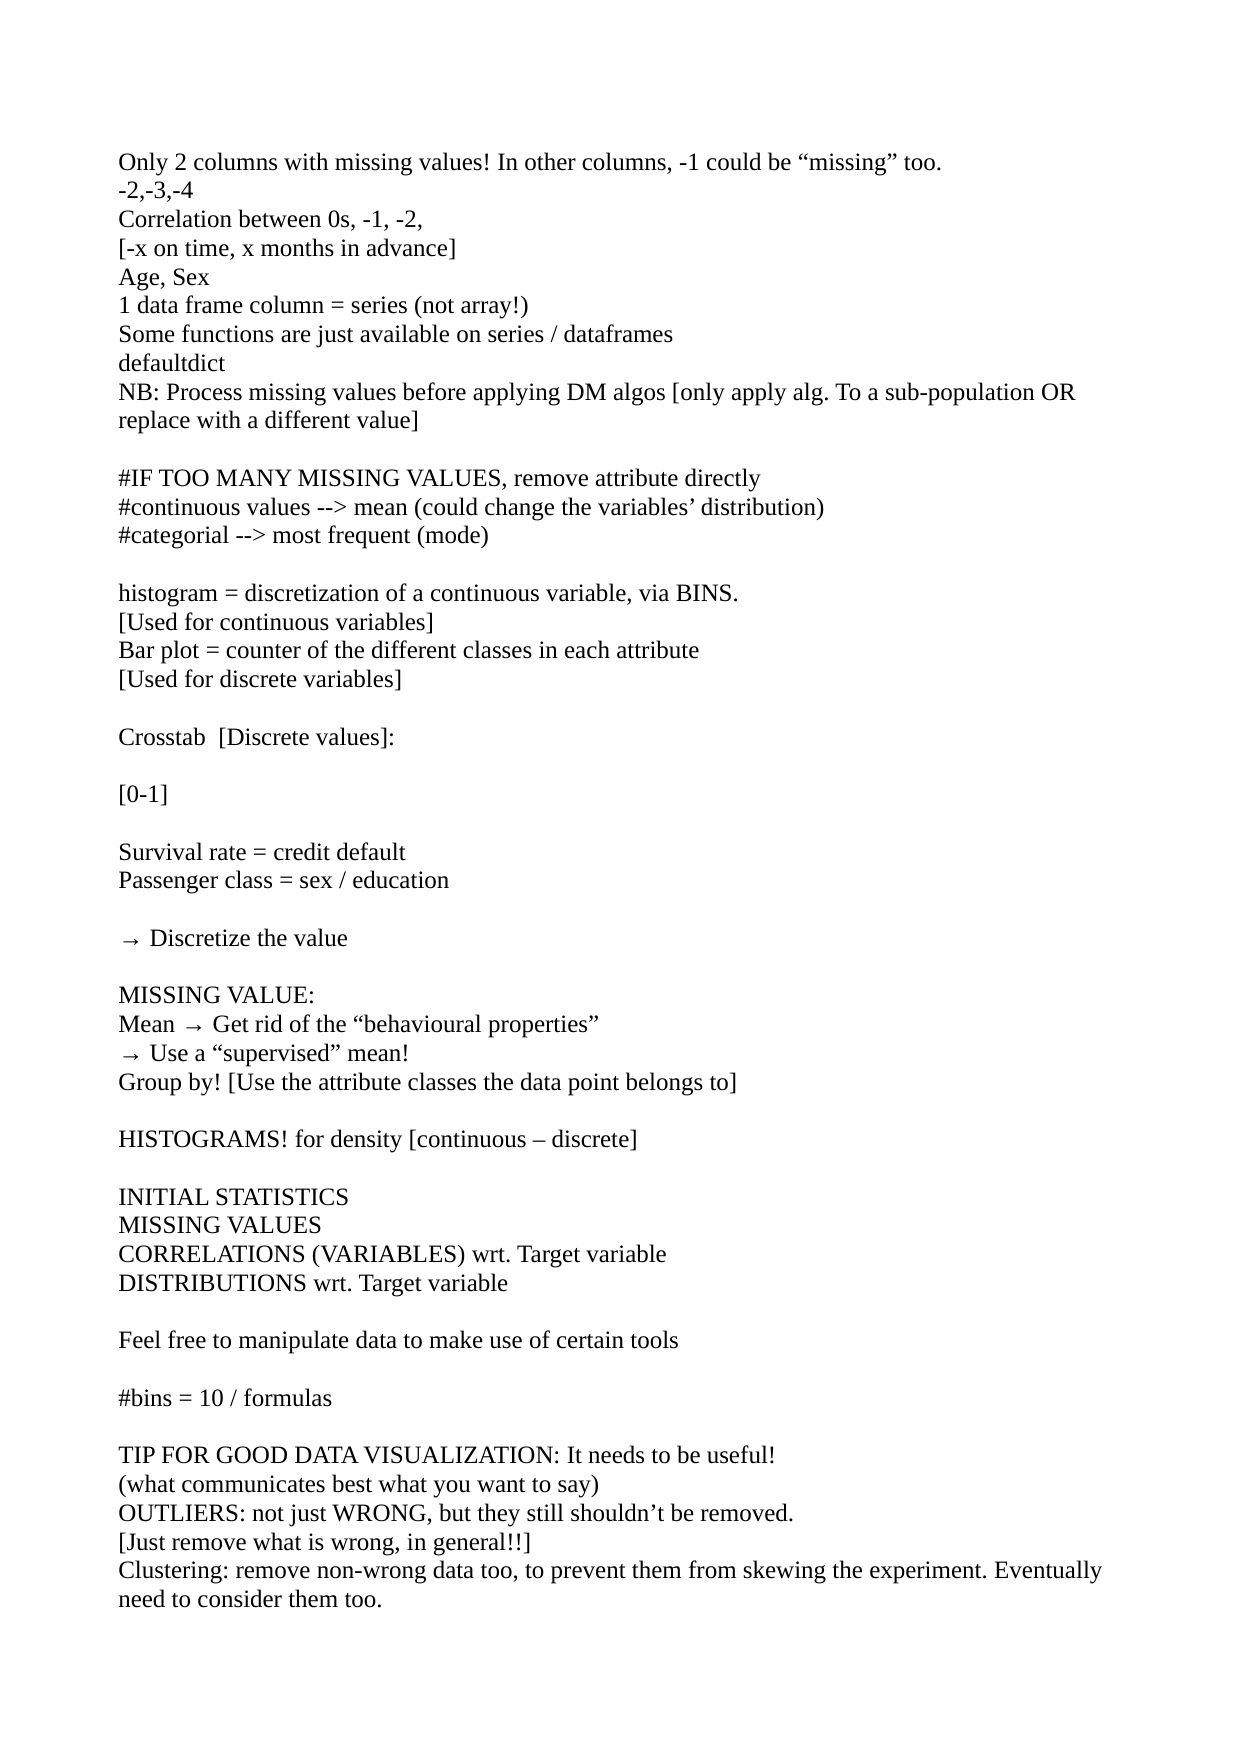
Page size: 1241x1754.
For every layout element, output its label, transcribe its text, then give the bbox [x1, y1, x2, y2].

text #continuous values --> mean (could change the variables’ distribution) [118, 492, 1122, 521]
text Clustering: remove non-wrong data too, to prevent them from skewing the experiment. Eventually need to consider them too. [118, 1556, 1122, 1613]
text NB: Process missing values before applying DM algos [only apply alg. To a sub-population OR replace with a different value] [118, 377, 1122, 434]
text CORRELATIONS (VARIABLES) wrt. Target variable [118, 1239, 1122, 1268]
text → Discretize the value [118, 923, 1122, 952]
text Mean → Get rid of the “behavioural properties” [118, 1009, 1122, 1038]
text [-x on time, x months in advance] [118, 233, 1122, 262]
text #bins = 10 / formulas [118, 1383, 1122, 1412]
text 1 data frame column = series (not array!) [118, 291, 1122, 319]
text OUTLIERS: not just WRONG, but they still shouldn’t be removed. [118, 1498, 1122, 1527]
text MISSING VALUE: [118, 981, 1122, 1009]
text [Used for continuous variables] [118, 607, 1122, 636]
text INITIAL STATISTICS [118, 1182, 1122, 1211]
text HISTOGRAMS! for density [continuous – discrete] [118, 1124, 1122, 1153]
text -2,-3,-4 [118, 176, 1122, 204]
text TIP FOR GOOD DATA VISUALIZATION: It needs to be useful! [118, 1441, 1122, 1469]
text #categorial --> most frequent (mode) [118, 521, 1122, 549]
text Age, Sex [118, 262, 1122, 291]
text Passenger class = sex / education [118, 866, 1122, 894]
text [Used for discrete variables] [118, 664, 1122, 693]
text histogram = discretization of a continuous variable, via BINS. [118, 578, 1122, 607]
text DISTRIBUTIONS wrt. Target variable [118, 1268, 1122, 1297]
text #IF TOO MANY MISSING VALUES, remove attribute directly [118, 463, 1122, 492]
text Survival rate = credit default [118, 837, 1122, 866]
text MISSING VALUES [118, 1211, 1122, 1239]
text [0-1] [118, 779, 1122, 808]
text Bar plot = counter of the different classes in each attribute [118, 636, 1122, 664]
text Only 2 columns with missing values! In other columns, -1 could be “missing” too. [118, 147, 1122, 176]
text (what communicates best what you want to say) [118, 1469, 1122, 1498]
text Group by! [Use the attribute classes the data point belongs to] [118, 1067, 1122, 1096]
text Correlation between 0s, -1, -2, [118, 204, 1122, 233]
text Crosstab [Discrete values]: [118, 722, 1122, 751]
text → Use a “supervised” mean! [118, 1038, 1122, 1067]
text Some functions are just available on series / dataframes [118, 319, 1122, 348]
text defaultdict [118, 348, 1122, 377]
text [Just remove what is wrong, in general!!] [118, 1527, 1122, 1556]
text Feel free to manipulate data to make use of certain tools [118, 1326, 1122, 1354]
